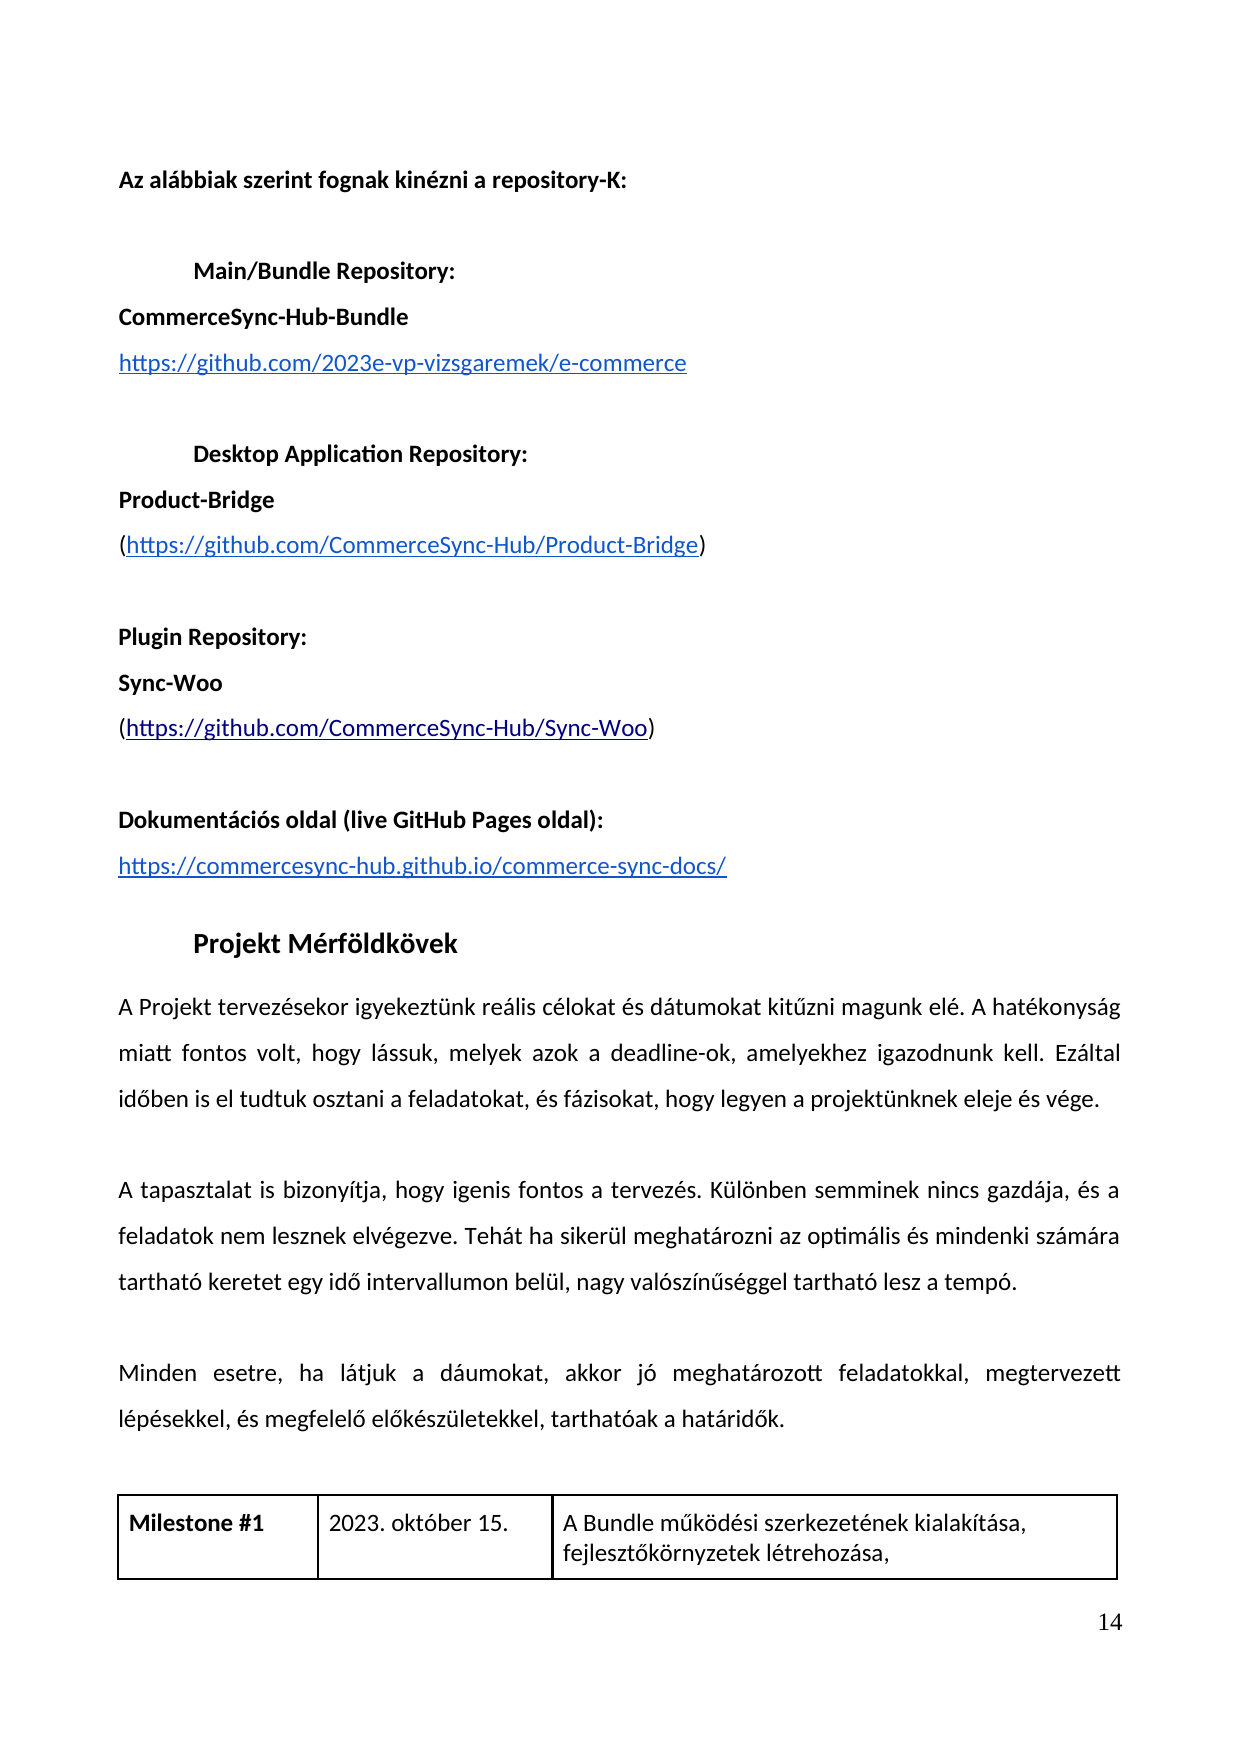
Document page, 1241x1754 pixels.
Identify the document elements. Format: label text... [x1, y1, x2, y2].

text Minden esetre, ha látjuk a dáumokat, akkor jó meghatározott feladatokkal, megtervezett lépésekkel, és megfelelő előkészületekkel, tarthatóak a határidők. [118, 1357, 1122, 1433]
table_header A Bundle működési szerkezetének kialakítása, fejlesztőkörnyzetek létrehozása, [554, 1496, 1116, 1578]
text (https://github.com/CommerceSync-Hub/Product-Bridge) [118, 530, 1122, 560]
text Sync-Woo [118, 667, 1122, 697]
list Main/Bundle Repository: [118, 255, 1122, 286]
text Az alábbiak szerint fognak kinézni a repository-K: [118, 164, 1122, 194]
text Plugin Repository: [118, 621, 1105, 652]
text Product-Bridge [118, 484, 1122, 514]
table_header Milestone #1 [119, 1496, 317, 1578]
text A Projekt tervezésekor igyekeztünk reális célokat és dátumokat kitűzni magunk elé. A hatékonyság miatt fontos volt, hogy lássuk, melyek azok a deadline-ok, amelyekhez igazodnunk kell. Ezáltal időben is el tudtuk osztani a feladatokat, és fázisokat, hogy legyen a projektünknek eleje és vége. [118, 991, 1122, 1113]
text CommerceSync-Hub-Bundle [118, 301, 1122, 332]
text Dokumentációs oldal (live GitHub Pages oldal): [118, 804, 1122, 834]
text https://github.com/2023e-vp-vizsgaremek/e-commerce [118, 347, 1122, 377]
text https://commercesync-hub.github.io/commerce-sync-docs/ [118, 850, 1122, 880]
table_header 2023. október 15. [319, 1496, 551, 1578]
text A tapasztalat is bizonyítja, hogy igenis fontos a tervezés. Különben semminek nincs gazdája, és a feladatok nem lesznek elvégezve. Tehát ha sikerül meghatározni az optimális és mindenki számára tartható keretet egy idő intervallumon belül, nagy valószínűséggel tartható lesz a tempó. [118, 1174, 1122, 1296]
text (https://github.com/CommerceSync-Hub/Sync-Woo) [118, 713, 1122, 743]
subtitle Projekt Mérföldkövek [118, 925, 1122, 961]
list Desktop Application Repository: [118, 438, 1122, 469]
